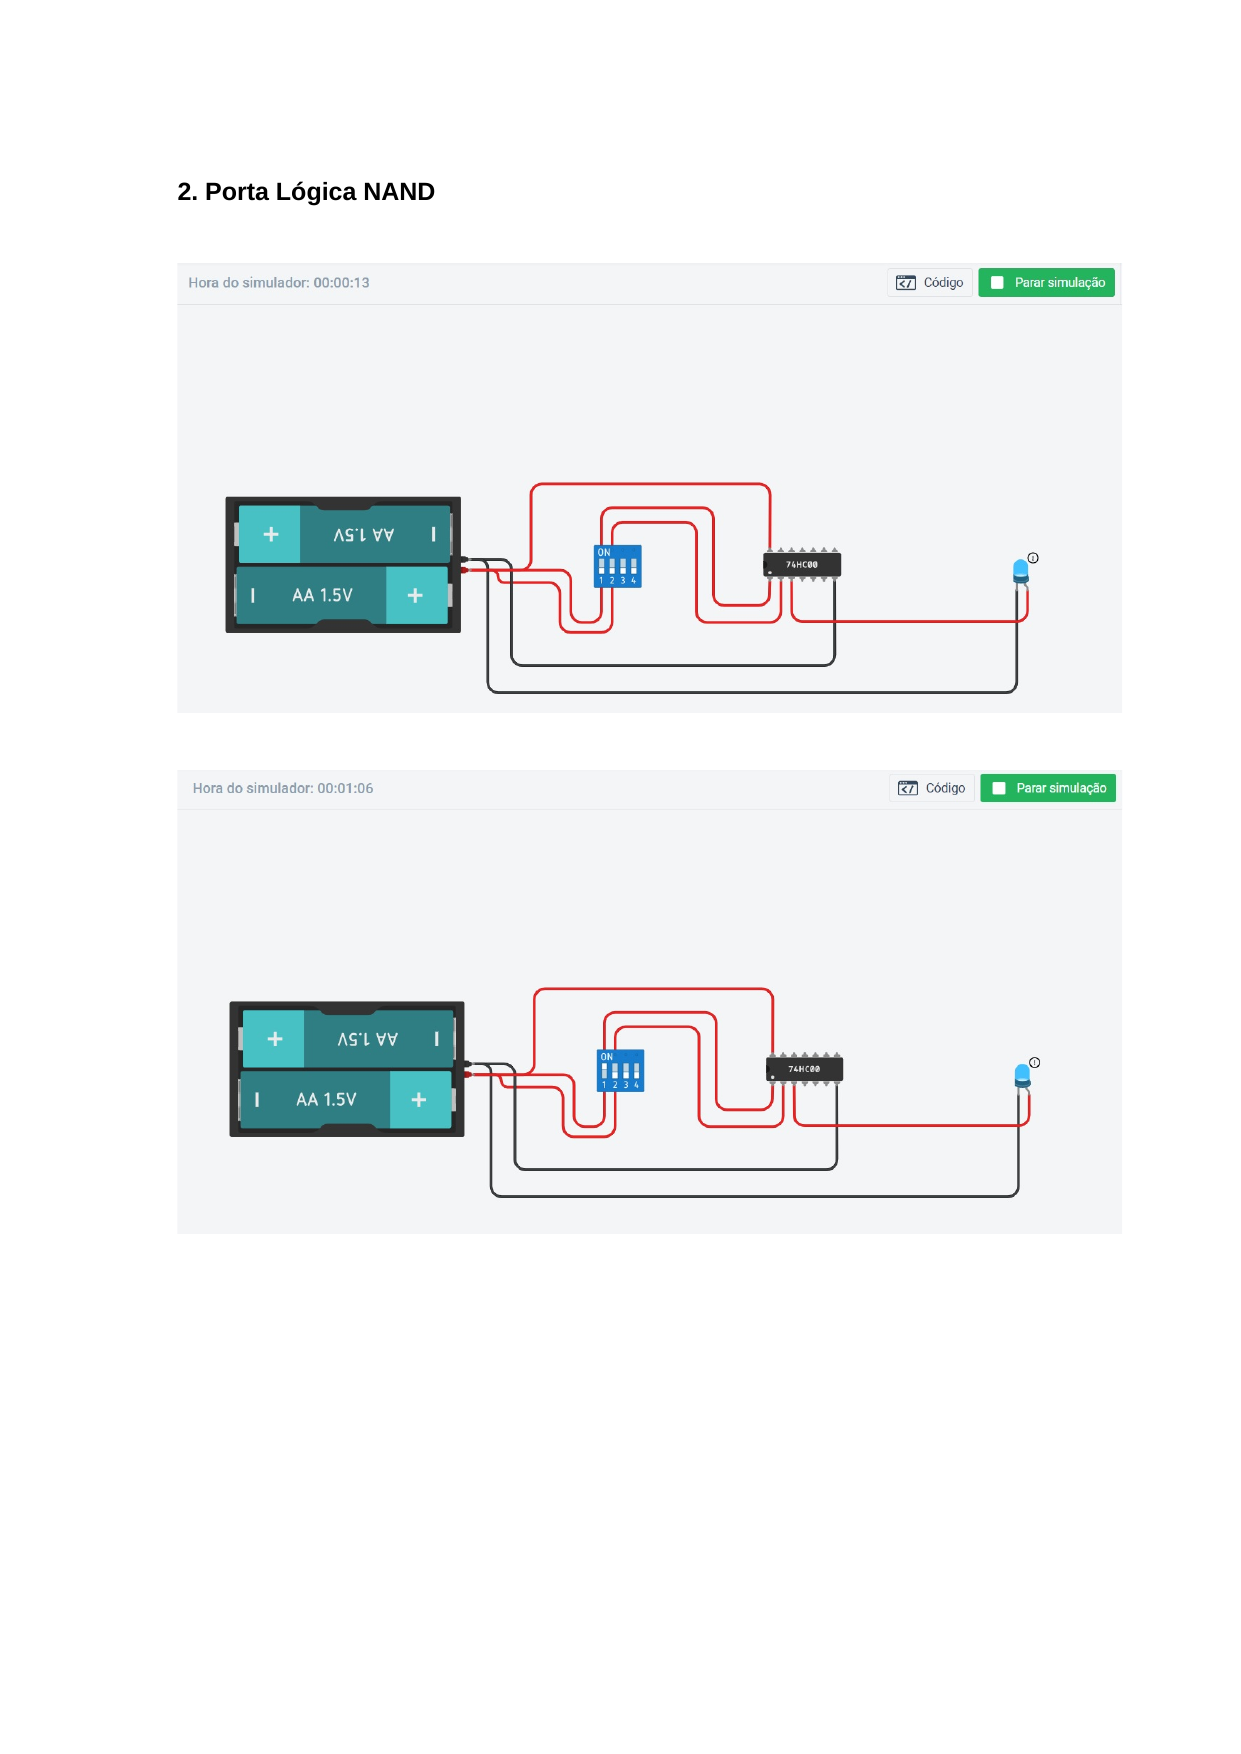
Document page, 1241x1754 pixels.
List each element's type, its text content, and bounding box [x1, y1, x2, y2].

text 2. Porta Lógica NAND [177, 177, 1122, 206]
picture [177, 770, 1123, 1234]
picture [177, 263, 1123, 713]
